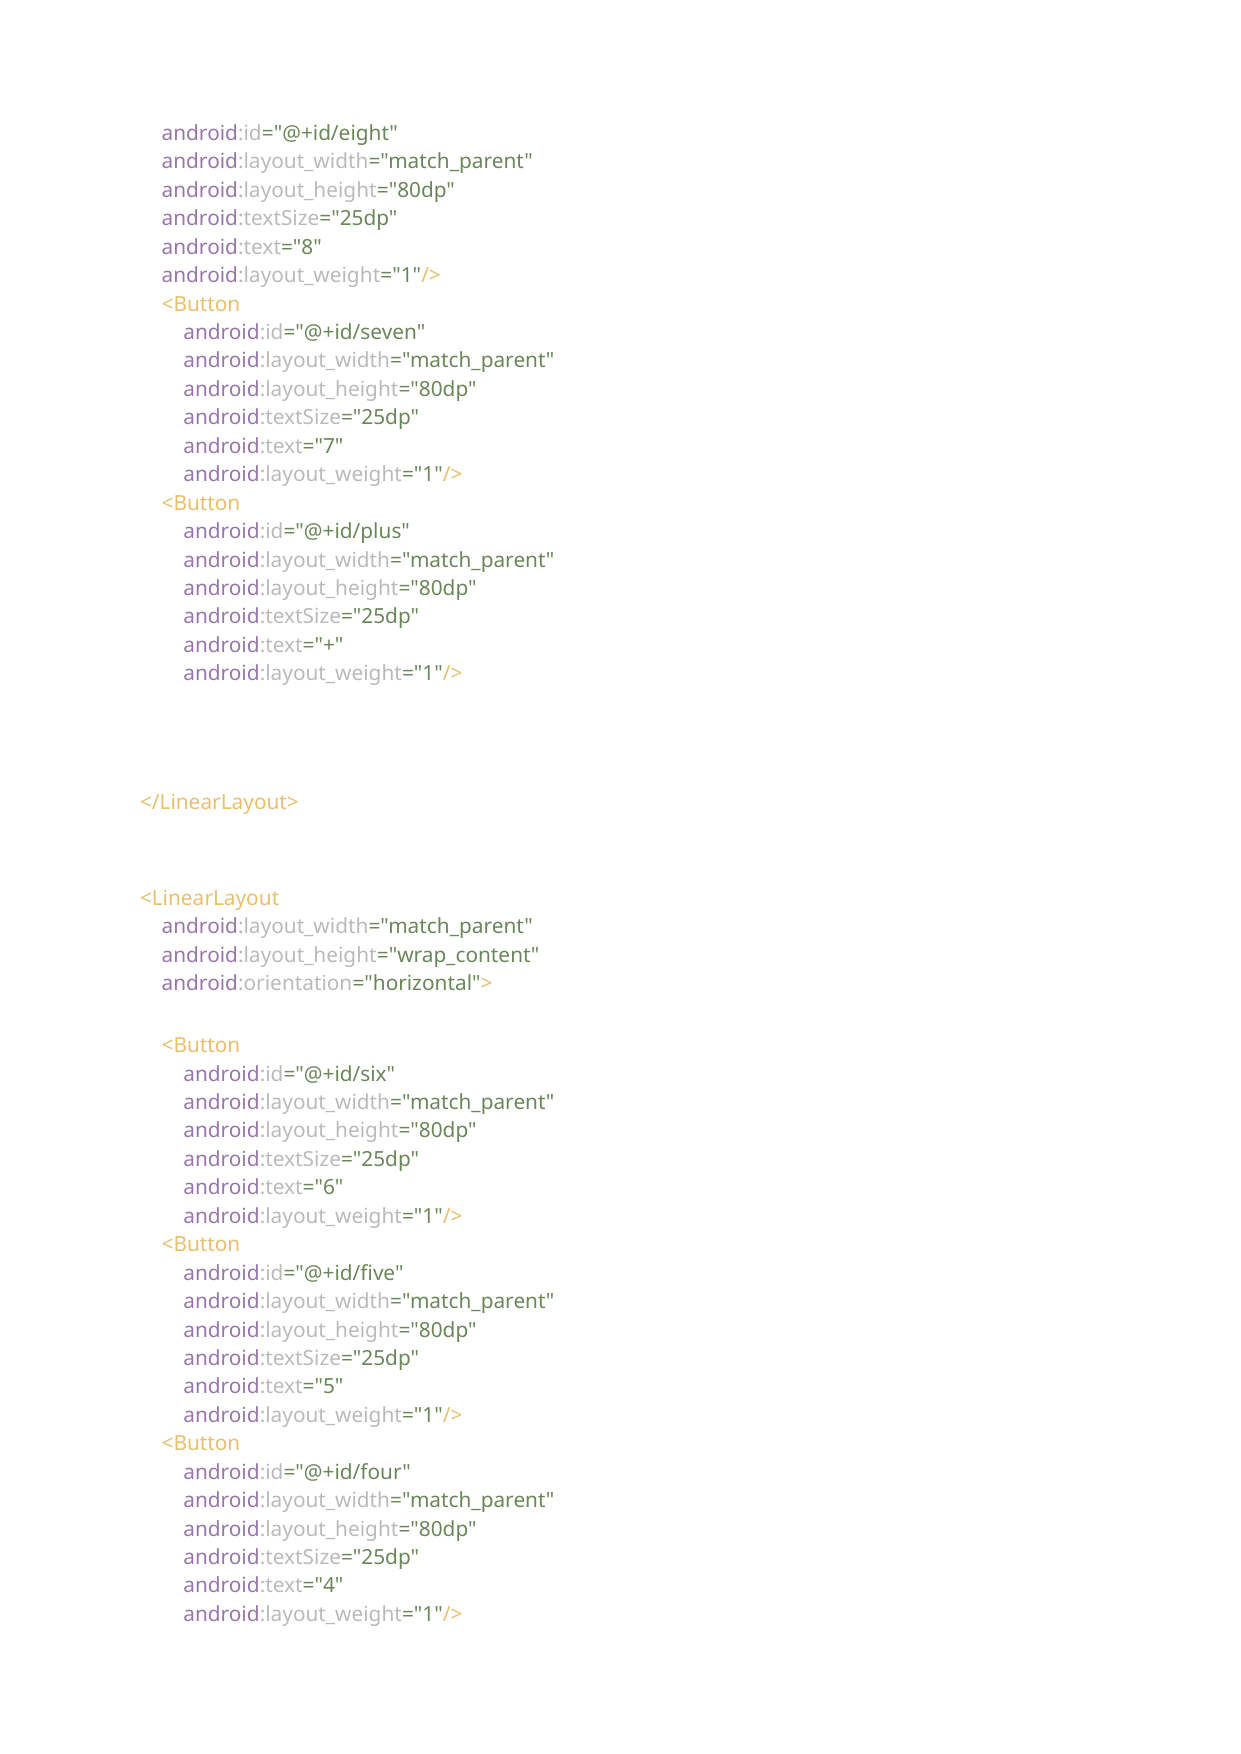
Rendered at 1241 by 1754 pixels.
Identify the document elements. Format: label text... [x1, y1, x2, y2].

text android:id="@+id/eight" android:layout_width="match_parent" android:layout_height="80dp" android:textSize="25dp" android:text="8" android:layout_weight="1"/> <Button android:id="@+id/seven" android:layout_width="match_parent" android:layout_height="80dp" android:textSize="25dp" android:text="7" android:layout_weight="1"/> <Button android:id="@+id/plus" android:layout_width="match_parent" android:layout_height="80dp" android:textSize="25dp" android:text="+" android:layout_weight="1"/> </LinearLayout> <LinearLayout android:layout_width="match_parent" android:layout_height="wrap_content" android:orientation="horizontal"> <Button android:id="@+id/six" android:layout_width="match_parent" android:layout_height="80dp" android:textSize="25dp" android:text="6" android:layout_weight="1"/> <Button android:id="@+id/five" android:layout_width="match_parent" android:layout_height="80dp" android:textSize="25dp" android:text="5" android:layout_weight="1"/> <Button android:id="@+id/four" android:layout_width="match_parent" android:layout_height="80dp" android:textSize="25dp" android:text="4" android:layout_weight="1"/> [118, 118, 1122, 1627]
